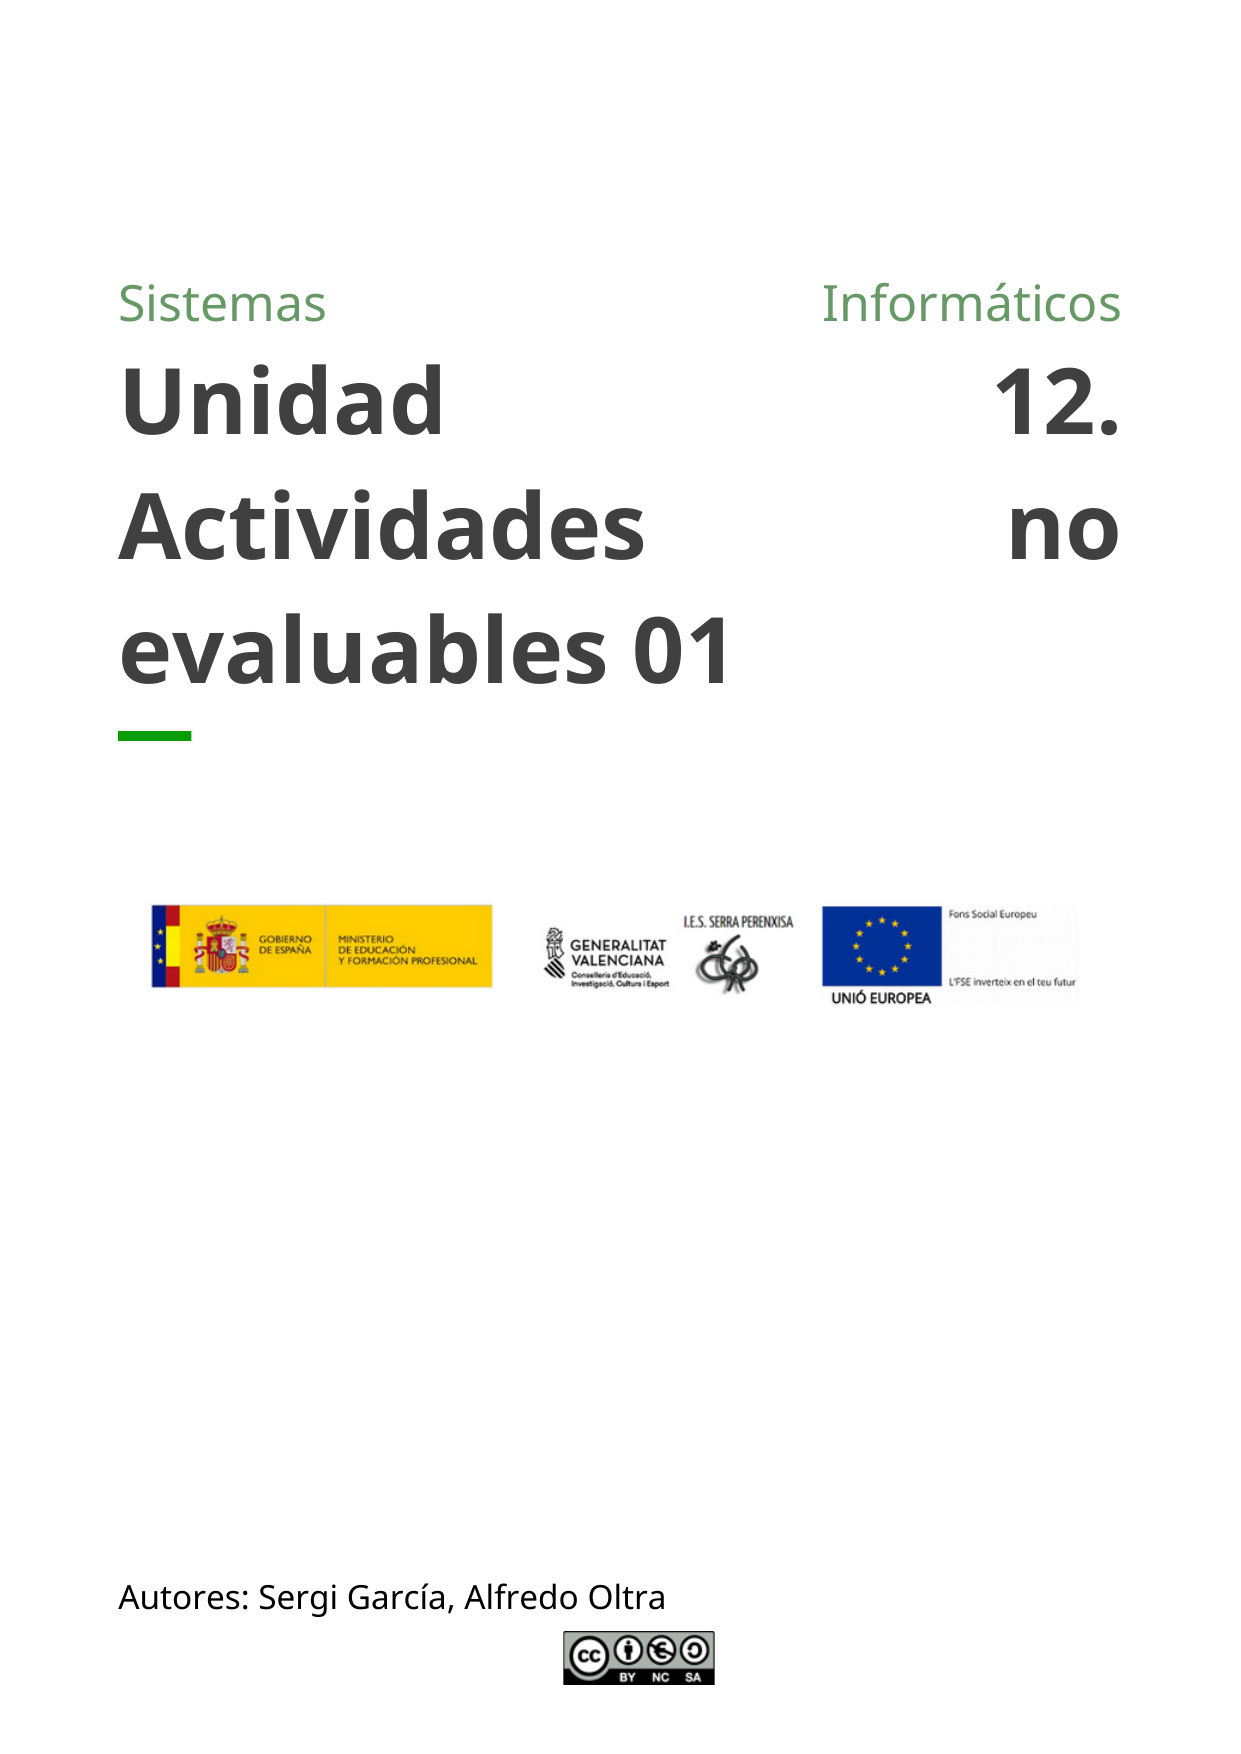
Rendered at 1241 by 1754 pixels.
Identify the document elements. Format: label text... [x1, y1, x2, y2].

picture [118, 731, 192, 741]
picture [563, 1631, 715, 1685]
picture [118, 885, 1123, 1005]
title Sistemas Informáticos Unidad 12. Actividades no evaluables 01 [118, 268, 1122, 711]
text Autores: Sergi García, Alfredo Oltra [118, 1574, 1122, 1619]
